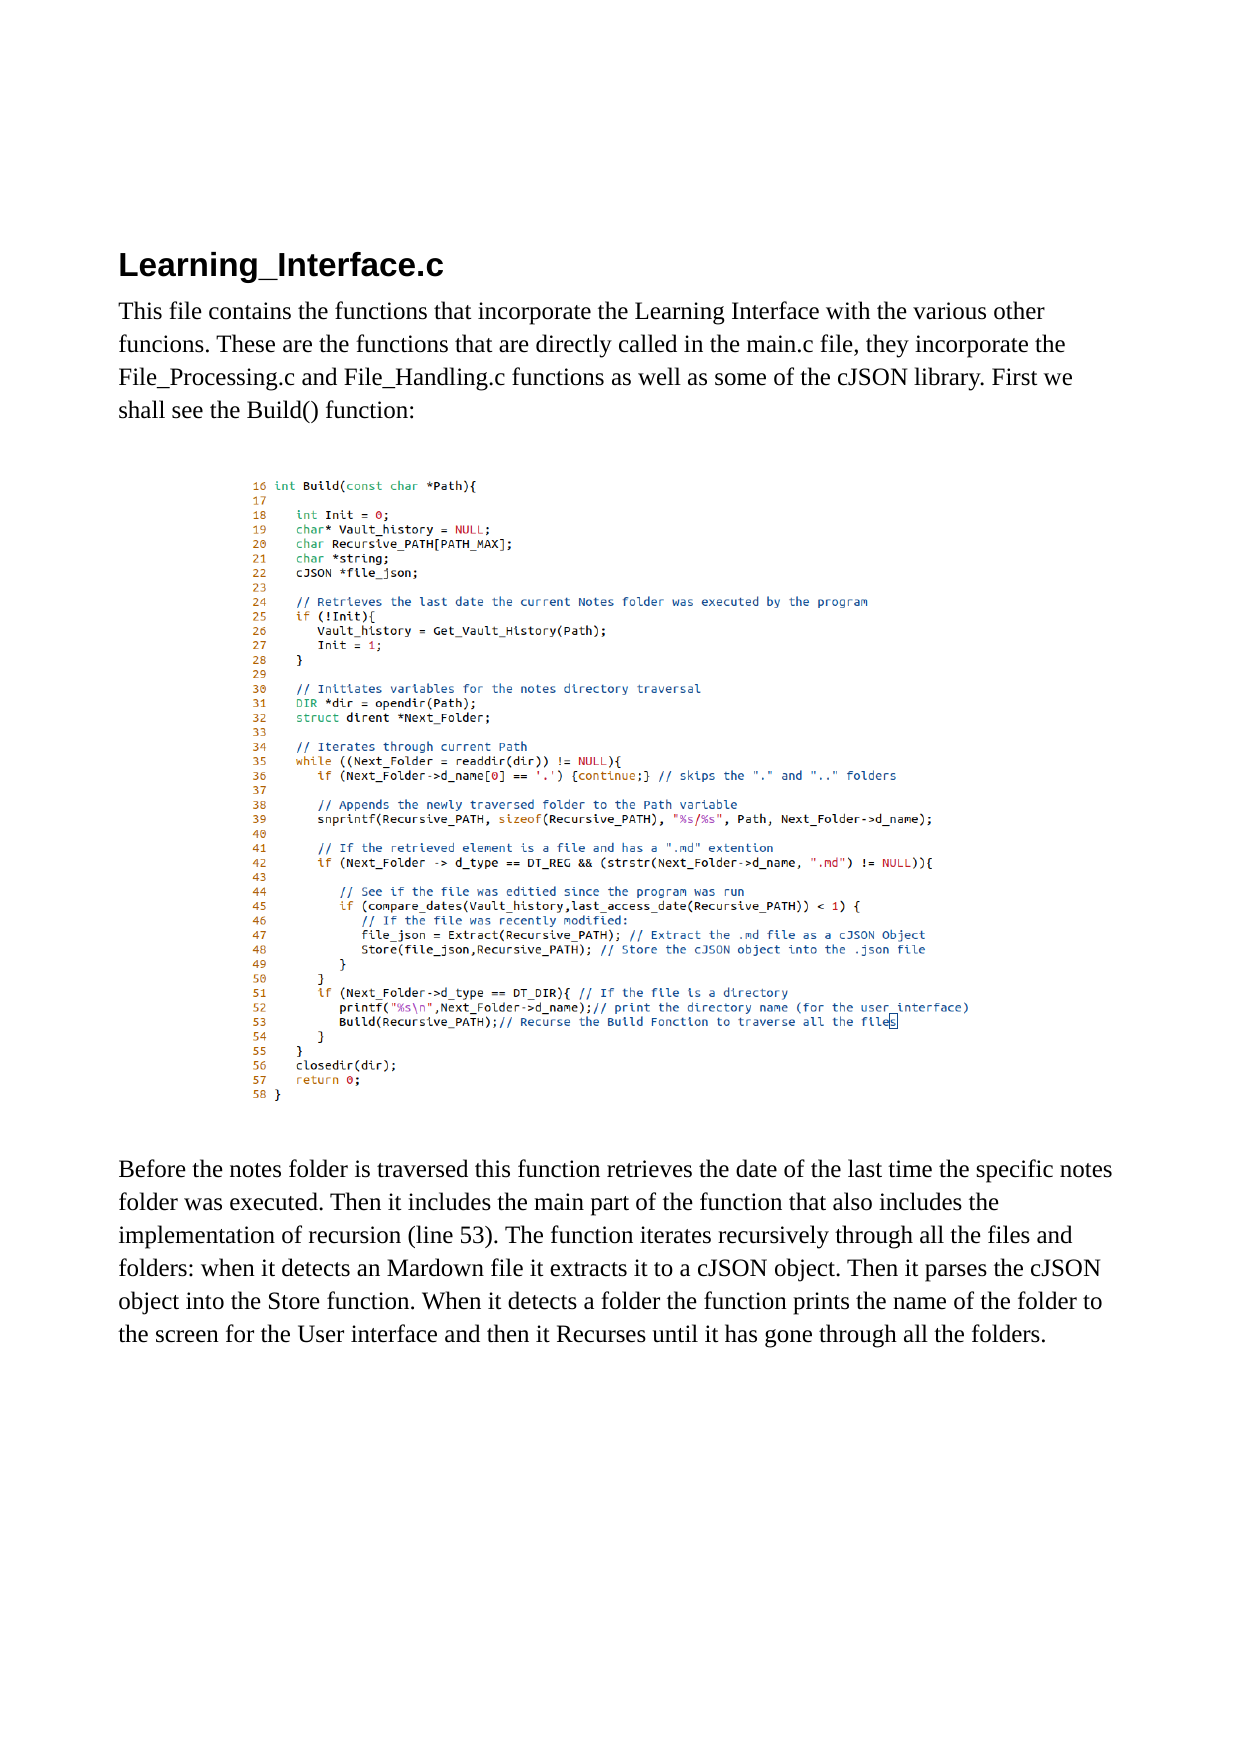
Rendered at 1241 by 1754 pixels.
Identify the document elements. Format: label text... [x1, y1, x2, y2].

text This file contains the functions that incorporate the Learning Interface with the various other funcions. These are the functions that are directly called in the main.c file, they incorporate the File_Processing.c and File_Handling.c functions as well as some of the cJSON library. First we shall see the Build() function: [118, 296, 1122, 423]
picture [248, 477, 993, 1102]
text Before the notes folder is traversed this function retrieves the date of the last time the specific notes folder was executed. Then it includes the main part of the function that also includes the implementation of recursion (line 53). The function iterates recursively through all the files and folders: when it detects an Mardown file it extracts it to a cJSON object. Then it parses the cJSON object into the Store function. When it detects a folder the function prints the name of the folder to the screen for the User interface and then it Recurses until it has gone through all the folders. [118, 1154, 1122, 1348]
subtitle Learning_Interface.c [118, 245, 1122, 283]
